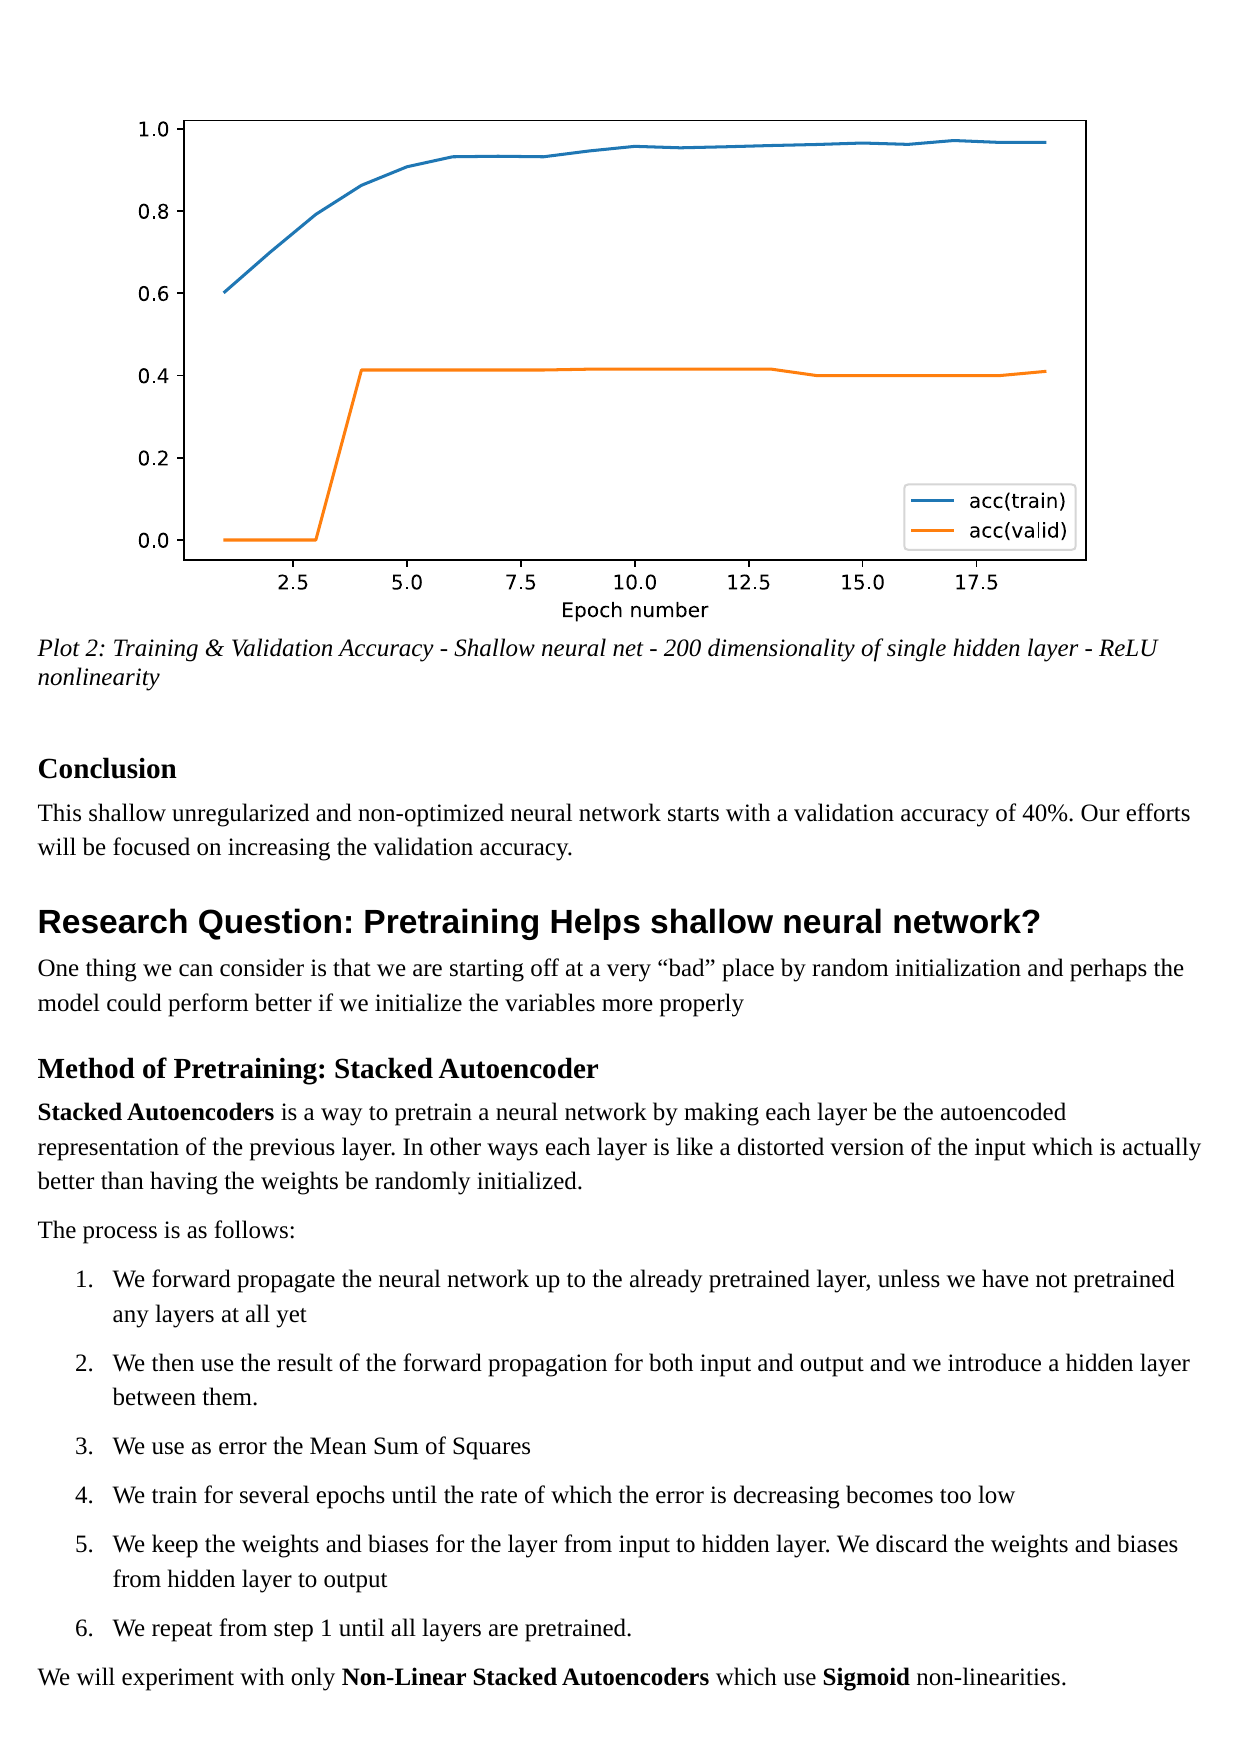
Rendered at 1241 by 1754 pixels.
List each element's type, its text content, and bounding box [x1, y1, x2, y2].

list We keep the weights and biases for the layer from input to hidden layer. We discard the weights and biases from hidden layer to output [75, 1529, 1203, 1593]
text One thing we can consider is that we are starting off at a very “bad” place by random initialization and perhaps the model could perform better if we initialize the variables more properly [37, 953, 1203, 1016]
text This shallow unregularized and non-optimized neural network starts with a validation accuracy of 40%. Our efforts will be focused on increasing the validation accuracy. [37, 798, 1203, 861]
text Stacked Autoencoders is a way to pretrain a neural network by making each layer be the autoencoded representation of the previous layer. In other ways each layer is like a distorted version of the input which is actually better than having the weights be randomly initialized. [37, 1097, 1203, 1195]
text The process is as follows: [37, 1215, 1203, 1244]
subtitle Method of Pretraining: Stacked Autoencoder [37, 1051, 1203, 1085]
subtitle Research Question: Pretraining Helps shallow neural network? [37, 902, 1203, 941]
list We then use the result of the forward propagation for both input and output and we introduce a hidden layer between them. [75, 1348, 1203, 1411]
list We repeat from step 1 until all layers are pretrained. [75, 1613, 1203, 1642]
text Plot 2: Training & Validation Accuracy - Shallow neural net - 200 dimensionality of single hidden layer - ReLU nonlinearity [37, 50, 1203, 691]
subtitle Conclusion [37, 752, 1203, 785]
text We will experiment with only Non-Linear Stacked Autoencoders which use Sigmoid non-linearities. [37, 1662, 1203, 1691]
list We use as error the Mean Sum of Squares [75, 1431, 1203, 1460]
list We forward propagate the neural network up to the already pretrained layer, unless we have not pretrained any layers at all yet [75, 1264, 1203, 1328]
list We train for several epochs until the rate of which the error is decreasing becomes too low [75, 1481, 1203, 1509]
